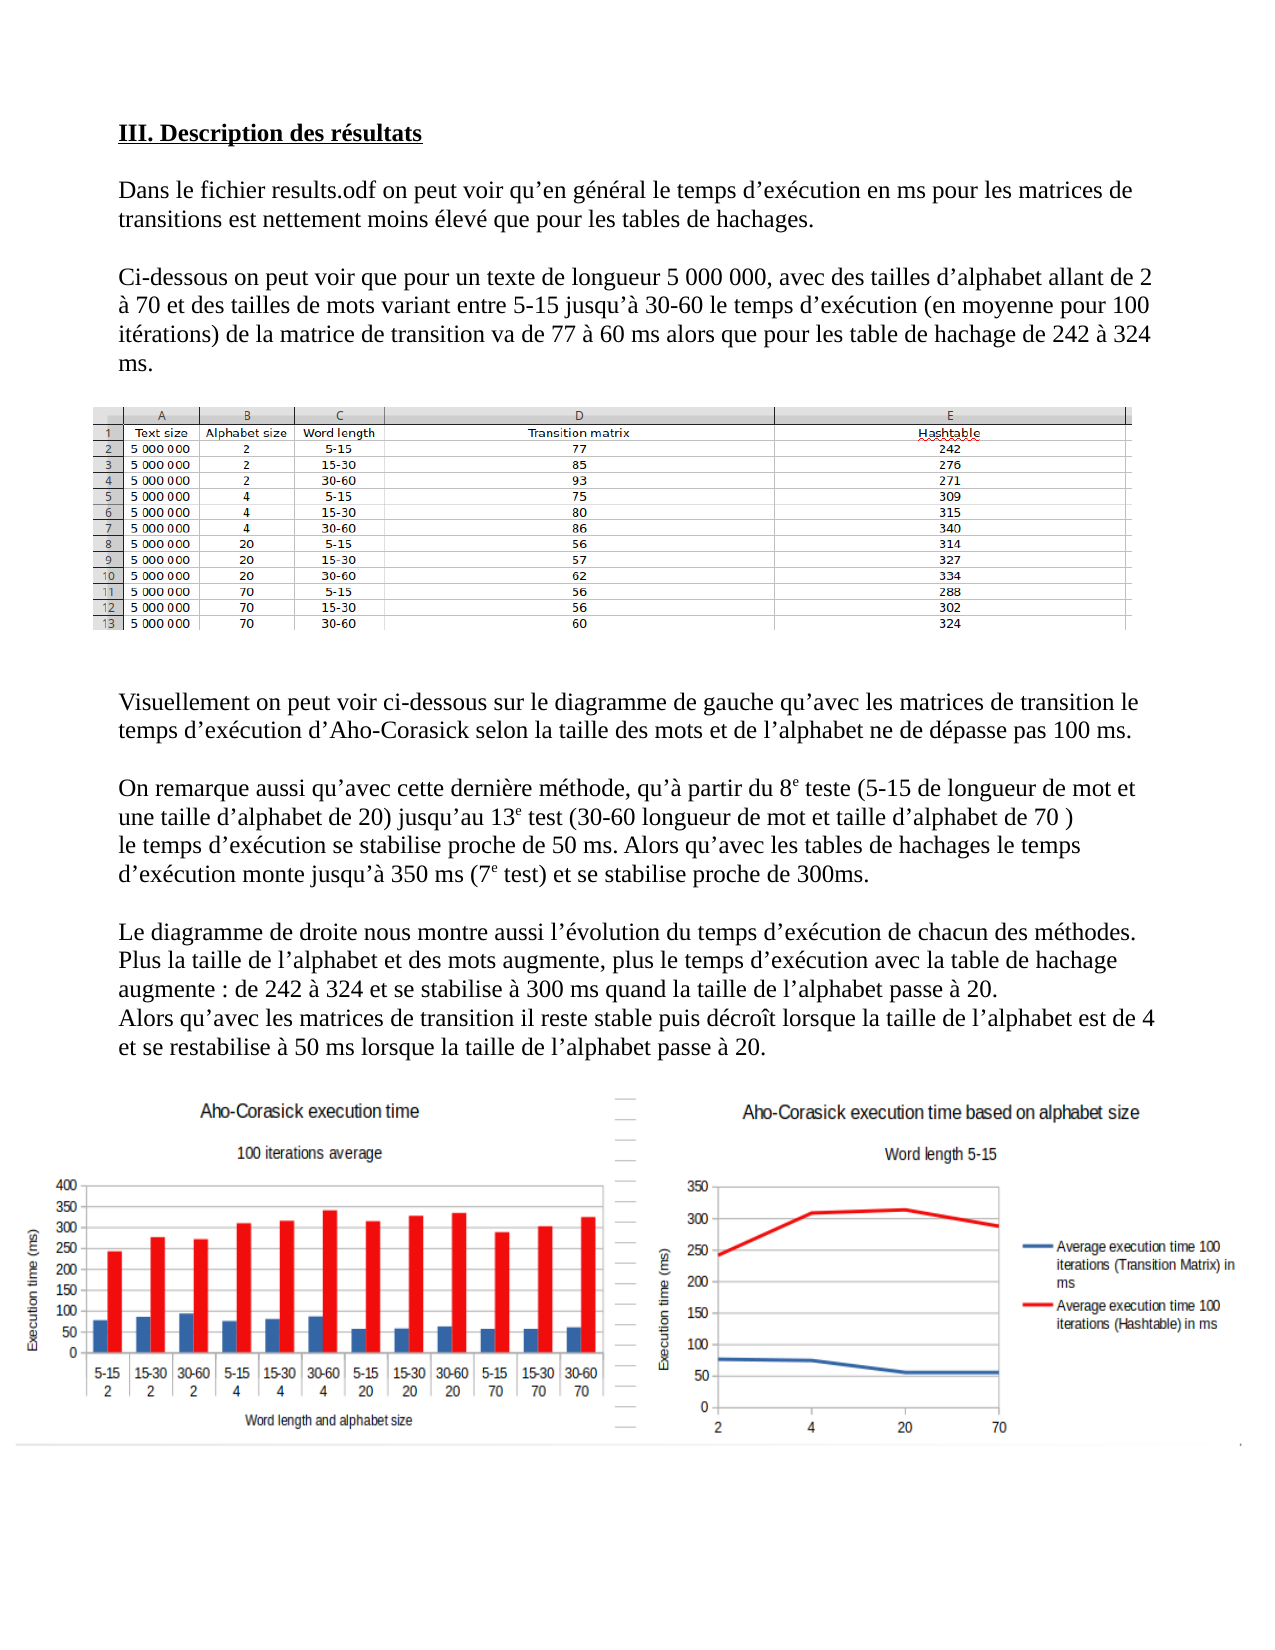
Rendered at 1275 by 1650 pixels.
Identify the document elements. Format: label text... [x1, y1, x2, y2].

text le temps d’exécution se stabilise proche de 50 ms. Alors qu’avec les tables de hachages le temps d’exécution monte jusqu’à 350 ms (7e test) et se stabilise proche de 300ms. [118, 831, 1157, 888]
text III. Description des résultats [118, 118, 1157, 147]
text Alors qu’avec les matrices de transition il reste stable puis décroît lorsque la taille de l’alphabet est de 4 [118, 1003, 1157, 1032]
picture [93, 407, 1132, 630]
text et se restabilise à 50 ms lorsque la taille de l’alphabet passe à 20. [118, 1032, 1157, 1061]
text Le diagramme de droite nous montre aussi l’évolution du temps d’exécution de chacun des méthodes. [118, 917, 1157, 946]
text Ci-dessous on peut voir que pour un texte de longueur 5 000 000, avec des tailles d’alphabet allant de 2 à 70 et des tailles de mots variant entre 5-15 jusqu’à 30-60 le temps d’exécution (en moyenne pour 100 itérations) de la matrice de transition va de 77 à 60 ms alors que pour les table de hachage de 242 à 324 ms. [118, 262, 1157, 377]
text Plus la taille de l’alphabet et des mots augmente, plus le temps d’exécution avec la table de hachage [118, 946, 1157, 974]
text Dans le fichier results.odf on peut voir qu’en général le temps d’exécution en ms pour les matrices de transitions est nettement moins élevé que pour les tables de hachages. [118, 176, 1157, 233]
picture [15, 1090, 1242, 1446]
text On remarque aussi qu’avec cette dernière méthode, qu’à partir du 8e teste (5-15 de longueur de mot et une taille d’alphabet de 20) jusqu’au 13e test (30-60 longueur de mot et taille d’alphabet de 70 ) [118, 773, 1157, 831]
text Visuellement on peut voir ci-dessous sur le diagramme de gauche qu’avec les matrices de transition le temps d’exécution d’Aho-Corasick selon la taille des mots et de l’alphabet ne de dépasse pas 100 ms. [118, 687, 1157, 744]
text augmente : de 242 à 324 et se stabilise à 300 ms quand la taille de l’alphabet passe à 20. [118, 974, 1157, 1003]
